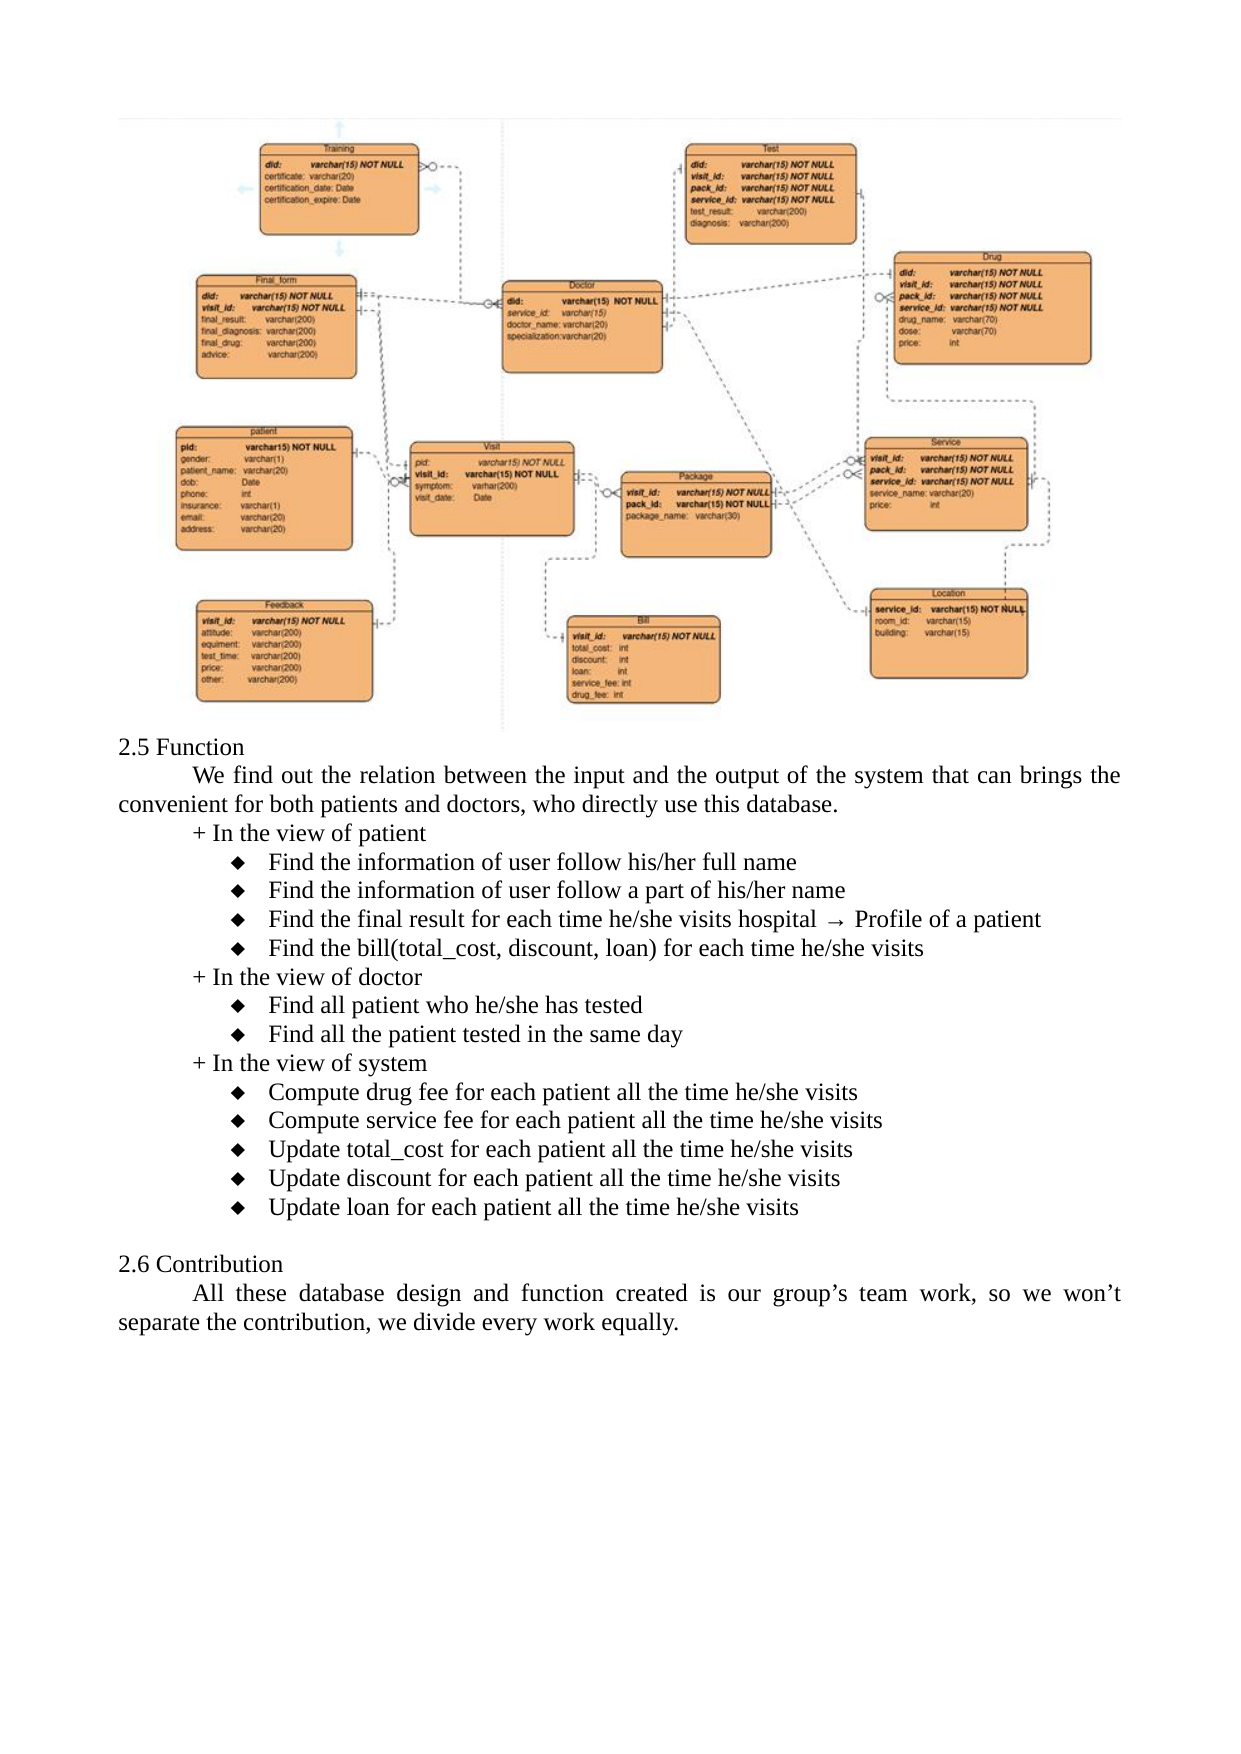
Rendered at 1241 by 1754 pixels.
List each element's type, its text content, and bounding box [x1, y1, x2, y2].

list Find all the patient tested in the same day [231, 1019, 1122, 1048]
text + In the view of patient [118, 818, 1122, 847]
list Compute service fee for each patient all the time he/she visits [231, 1105, 1122, 1134]
text 2.5 Function [118, 732, 1122, 760]
list Find the information of user follow a part of his/her name [231, 875, 1122, 904]
text All these database design and function created is our group’s team work, so we won’t separate the contribution, we divide every work equally. [118, 1278, 1122, 1335]
list Find the information of user follow his/her full name [231, 847, 1122, 875]
list Find the final result for each time he/she visits hospital → Profile of a patient [231, 904, 1122, 933]
text + In the view of doctor [118, 962, 1122, 990]
text 2.6 Contribution [118, 1249, 1122, 1278]
list Update total_cost for each patient all the time he/she visits [231, 1134, 1122, 1163]
list Update loan for each patient all the time he/she visits [231, 1192, 1122, 1220]
list Find all patient who he/she has tested [231, 990, 1122, 1019]
list Update discount for each patient all the time he/she visits [231, 1163, 1122, 1192]
text + In the view of system [118, 1048, 1122, 1077]
picture [118, 118, 1123, 732]
list Find the bill(total_cost, discount, loan) for each time he/she visits [231, 933, 1122, 962]
list Compute drug fee for each patient all the time he/she visits [231, 1077, 1122, 1105]
text We find out the relation between the input and the output of the system that can brings the convenient for both patients and doctors, who directly use this database. [118, 760, 1122, 818]
